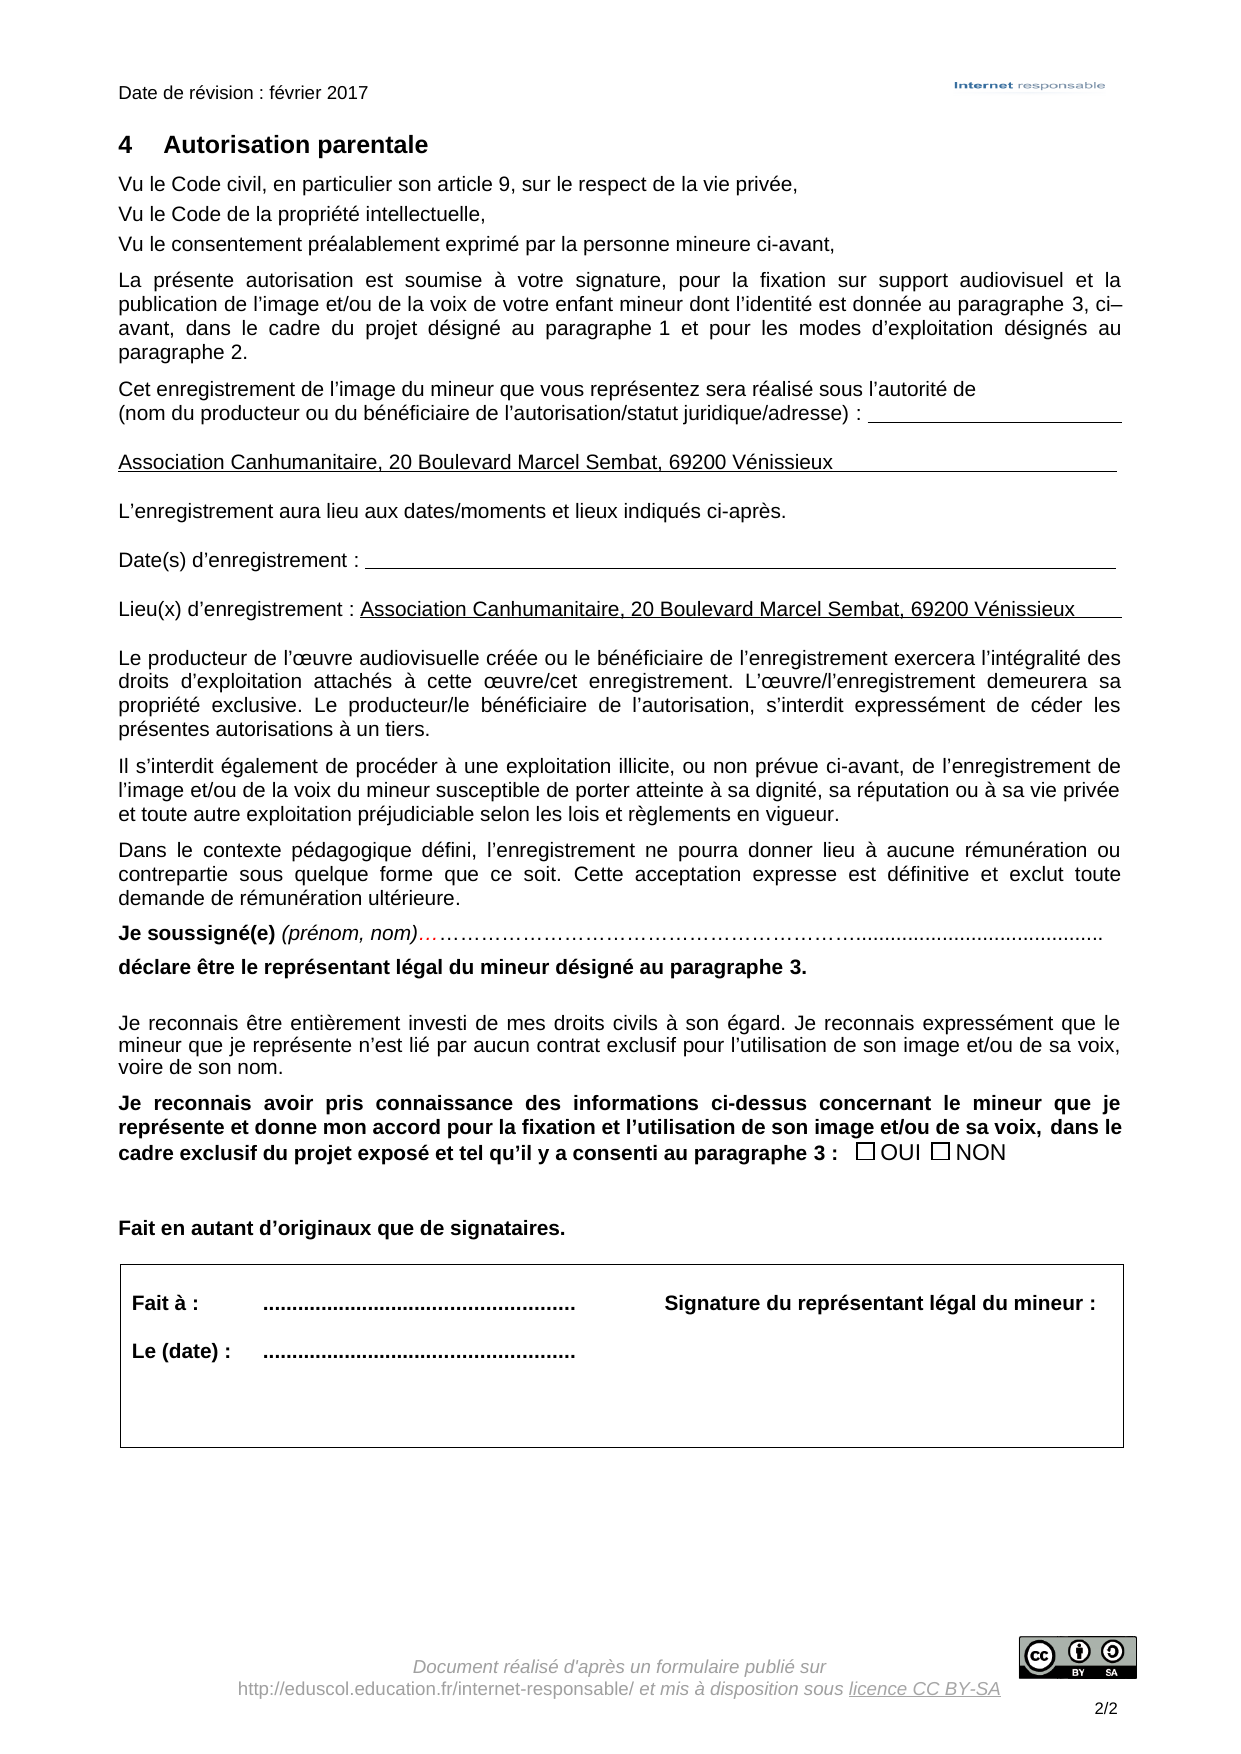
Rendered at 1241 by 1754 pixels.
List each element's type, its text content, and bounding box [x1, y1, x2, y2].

text Association Canhumanitaire, 20 Boulevard Marcel Sembat, 69200 Vénissieux [118, 449, 1122, 473]
picture [953, 82, 1106, 96]
text Vu le Code de la propriété intellectuelle, [118, 202, 1122, 226]
text Je reconnais avoir pris connaissance des informations ci-dessus concernant le mineur que je représente et donne mon accord pour la fixation et l’utilisation de son image et/ou de sa voix, dans le cadre exclusif du projet exposé et tel qu’il y a consenti au paragraphe 3 : OUI NON [118, 1091, 1122, 1165]
text Fait en autant d’originaux que de signataires. [118, 1215, 1122, 1239]
text L’enregistrement aura lieu aux dates/moments et lieux indiqués ci-après. [118, 498, 1122, 522]
text Je soussigné(e) (prénom, nom)………………………………………………………........................................... [118, 922, 1122, 944]
subtitle Autorisation parentale [118, 130, 1122, 159]
text Date(s) d’enregistrement : [118, 547, 1122, 571]
text Le producteur de l’œuvre audiovisuelle créée ou le bénéficiaire de l’enregistrement exercera l’intégralité des droits d’exploitation attachés à cette œuvre/cet enregistrement. L’œuvre/l’enregistrement demeurera sa propriété exclusive. Le producteur/le bénéficiaire de l’autorisation, s’interdit expressément de céder les présentes autorisations à un tiers. [118, 645, 1122, 741]
text Cet enregistrement de l’image du mineur que vous représentez sera réalisé sous l’autorité de (nom du producteur ou du bénéficiaire de l’autorisation/statut juridique/adresse) : [118, 377, 1122, 424]
text déclare être le représentant légal du mineur désigné au paragraphe 3. [118, 957, 1122, 1001]
text Vu le consentement préalablement exprimé par la personne mineure ci-avant, [118, 232, 1122, 256]
text Il s’interdit également de procéder à une exploitation illicite, ou non prévue ci-avant, de l’enregistrement de l’image et/ou de la voix du mineur susceptible de porter atteinte à sa dignité, sa réputation ou à sa vie privée et toute autre exploitation préjudiciable selon les lois et règlements en vigueur. [118, 754, 1122, 826]
text Je reconnais être entièrement investi de mes droits civils à son égard. Je reconnais expressément que le mineur que je représente n’est lié par aucun contrat exclusif pour l’utilisation de son image et/ou de sa voix, voire de son nom. [118, 1013, 1122, 1079]
picture [1016, 1635, 1138, 1682]
text Dans le contexte pédagogique défini, l’enregistrement ne pourra donner lieu à aucune rémunération ou contrepartie sous quelque forme que ce soit. Cette acceptation expresse est définitive et exclut toute demande de rémunération ultérieure. [118, 838, 1122, 910]
text Lieu(x) d’enregistrement : Association Canhumanitaire, 20 Boulevard Marcel Sembat, 69200 Vénissieux [118, 596, 1122, 620]
text La présente autorisation est soumise à votre signature, pour la fixation sur support audiovisuel et la publication de l’image et/ou de la voix de votre enfant mineur dont l’identité est donnée au paragraphe 3, ci–avant, dans le cadre du projet désigné au paragraphe 1 et pour les modes d’exploitation désignés au paragraphe 2. [118, 268, 1122, 364]
table_header Fait à : Signature du représentant légal du mineur : Le (date) : [121, 1265, 1123, 1447]
text Vu le Code civil, en particulier son article 9, sur le respect de la vie privée, [118, 171, 1122, 195]
